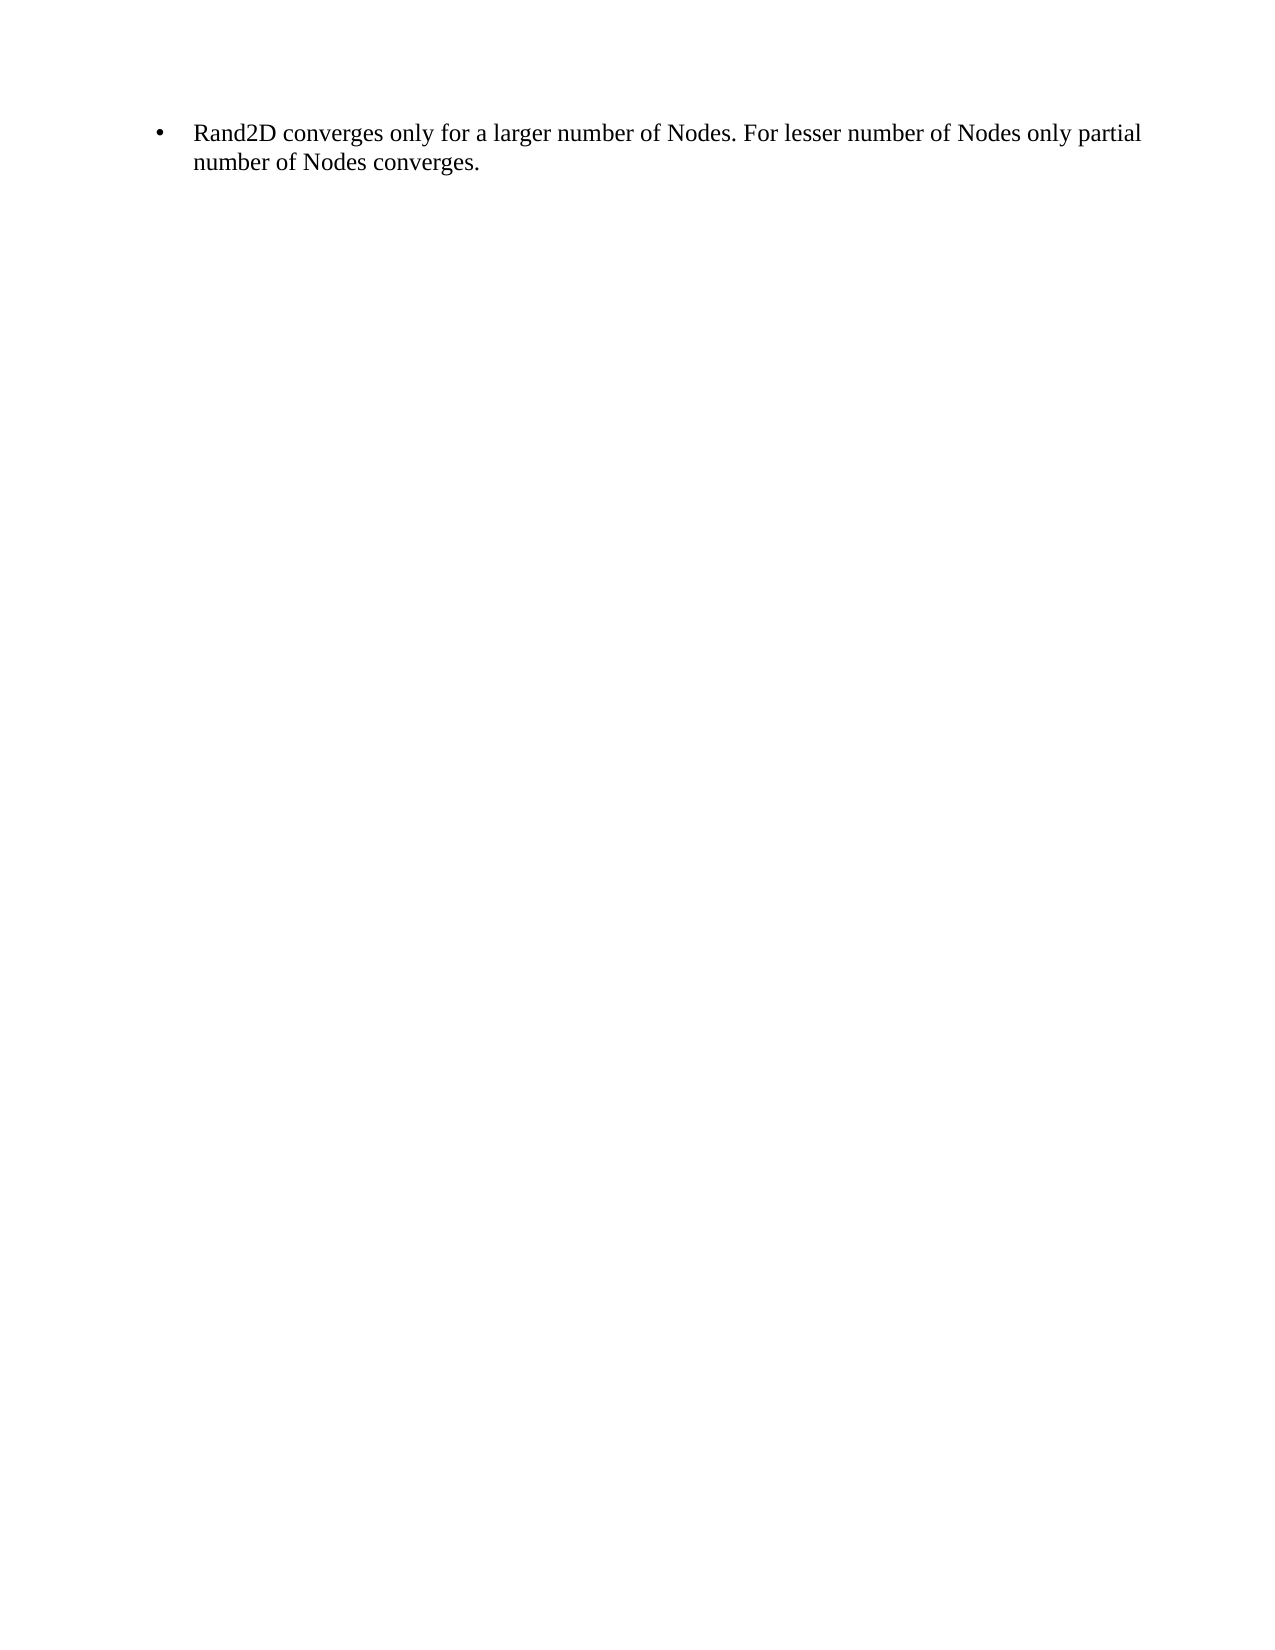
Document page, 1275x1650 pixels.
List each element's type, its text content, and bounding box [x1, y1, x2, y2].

list Rand2D converges only for a larger number of Nodes. For lesser number of Nodes only partial number of Nodes converges. [156, 118, 1157, 176]
